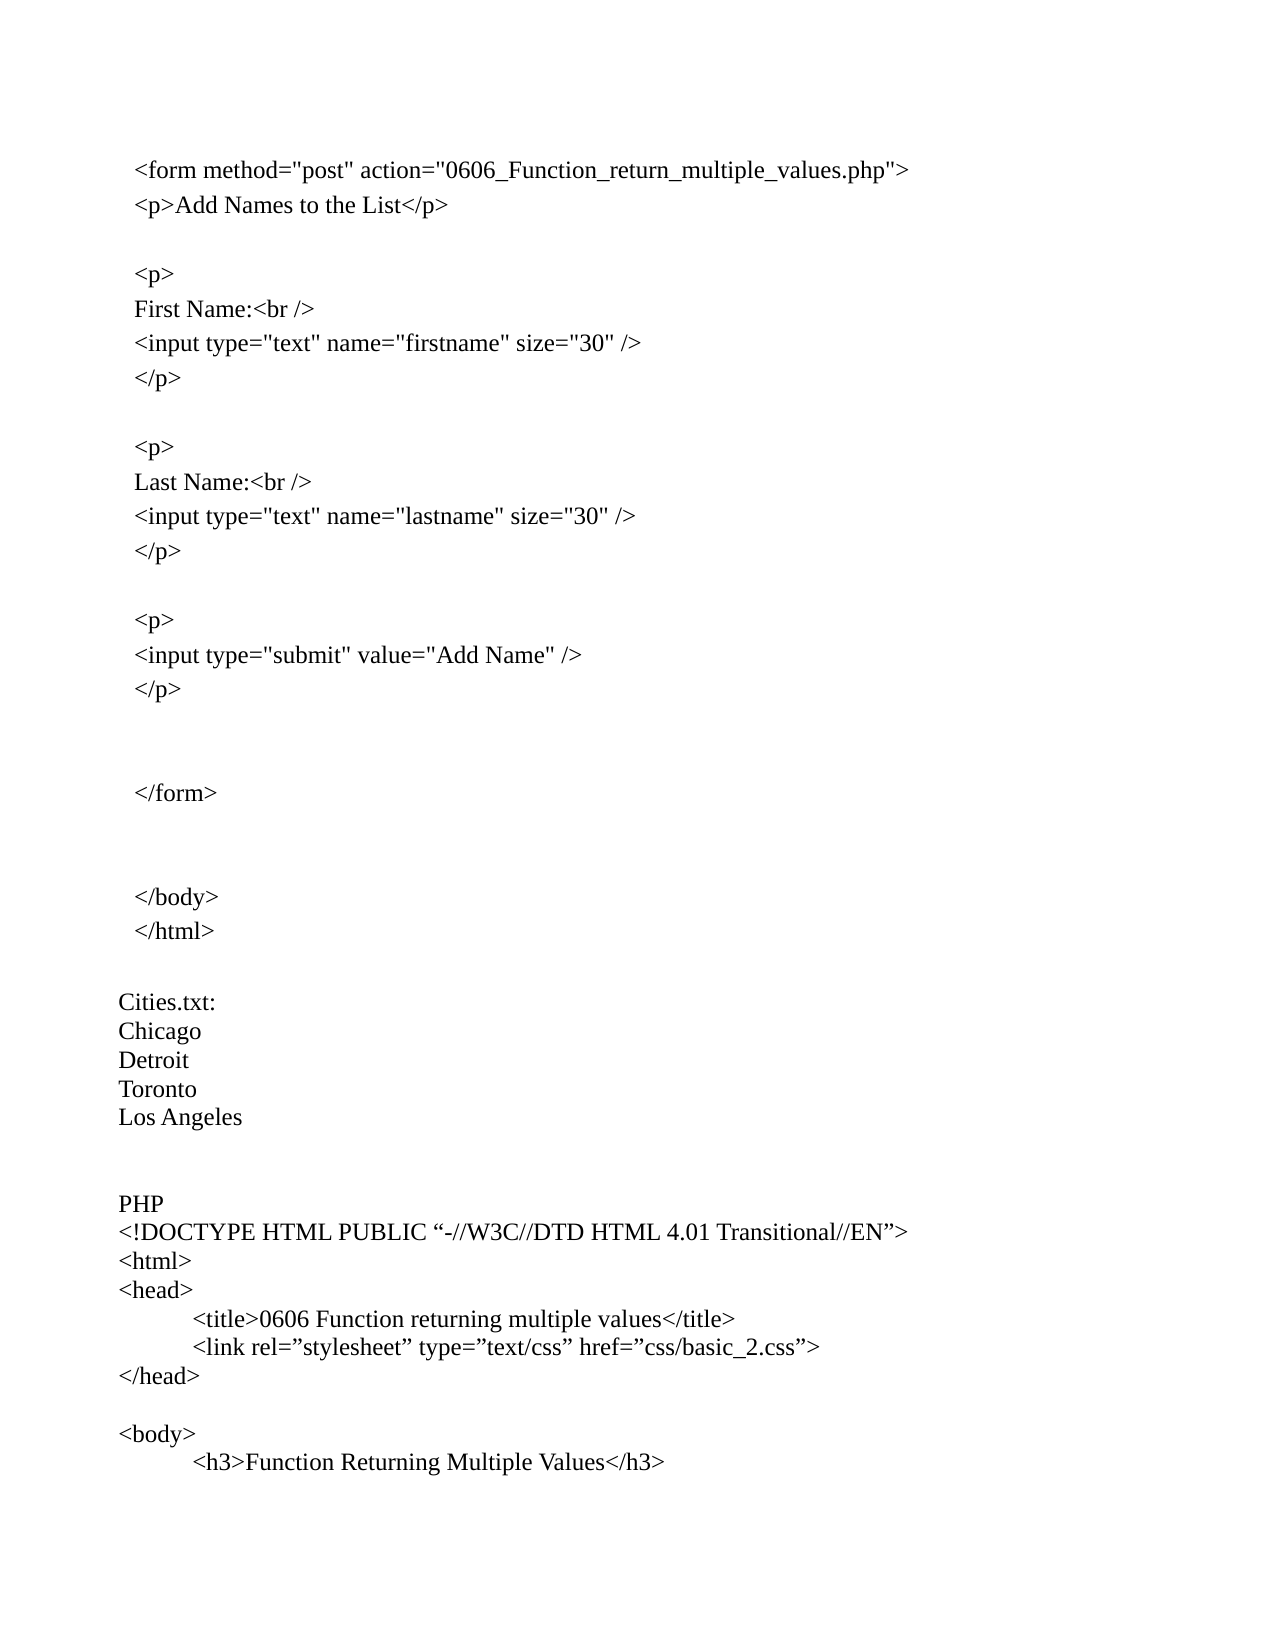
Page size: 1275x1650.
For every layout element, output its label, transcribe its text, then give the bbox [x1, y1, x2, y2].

table_cell [118, 948, 131, 959]
text PHP [118, 1189, 1157, 1217]
table_cell <p> [131, 602, 928, 637]
table_cell [118, 118, 131, 153]
text <html> [118, 1246, 1157, 1275]
table_cell [118, 637, 131, 671]
text <title>0606 Function returning multiple values</title> [118, 1304, 1157, 1332]
table_cell [131, 810, 928, 844]
table_cell [118, 499, 131, 533]
table_cell [131, 568, 928, 602]
table_cell [131, 948, 928, 959]
table_cell [118, 395, 131, 429]
table_cell [131, 395, 928, 429]
text <link rel=”stylesheet” type=”text/css” href=”css/basic_2.css”> [118, 1332, 1157, 1361]
table_cell </form> [131, 775, 928, 810]
table_cell [131, 118, 928, 153]
table_cell </body> [131, 879, 928, 913]
table_cell [118, 914, 131, 948]
table_cell [118, 187, 131, 222]
table_cell [131, 844, 928, 879]
table_cell </p> [131, 533, 928, 568]
table_cell [118, 879, 131, 913]
table_cell First Name:<br /> [131, 291, 928, 326]
table_cell [118, 810, 131, 844]
table_cell [118, 326, 131, 360]
table_cell <form method="post" action="0606_Function_return_multiple_values.php"> [131, 153, 928, 187]
table_cell [118, 153, 131, 187]
table_cell [118, 671, 131, 706]
table_cell <input type="text" name="lastname" size="30" /> [131, 499, 928, 533]
table_cell </p> [131, 360, 928, 395]
table_cell [118, 533, 131, 568]
table_cell <input type="text" name="firstname" size="30" /> [131, 326, 928, 360]
table_cell <input type="submit" value="Add Name" /> [131, 637, 928, 671]
table_cell [118, 602, 131, 637]
text <head> [118, 1275, 1157, 1304]
table_cell [118, 256, 131, 291]
table_cell [118, 844, 131, 879]
table_cell <p>Add Names to the List</p> [131, 187, 928, 222]
table_cell [131, 706, 928, 741]
table_cell [118, 775, 131, 810]
table_cell </html> [131, 914, 928, 948]
table_cell [118, 222, 131, 256]
text Los Angeles [118, 1102, 1157, 1131]
table_cell Last Name:<br /> [131, 464, 928, 498]
table_cell [118, 568, 131, 602]
table_cell <p> [131, 256, 928, 291]
table_cell [118, 360, 131, 395]
table_cell [131, 222, 928, 256]
text Cities.txt: [118, 987, 1157, 1016]
table_cell [131, 741, 928, 775]
text <body> [118, 1419, 1157, 1447]
table_cell <p> [131, 429, 928, 464]
text </head> [118, 1361, 1157, 1390]
text <!DOCTYPE HTML PUBLIC “-//W3C//DTD HTML 4.01 Transitional//EN”> [118, 1217, 1157, 1246]
text Toronto [118, 1074, 1157, 1102]
table_cell [118, 429, 131, 464]
text <h3>Function Returning Multiple Values</h3> [118, 1447, 1157, 1476]
text Chicago [118, 1016, 1157, 1045]
text Detroit [118, 1045, 1157, 1074]
table_cell </p> [131, 671, 928, 706]
table_cell [118, 464, 131, 498]
table_cell [118, 291, 131, 326]
table_cell [118, 706, 131, 741]
table_cell [118, 741, 131, 775]
